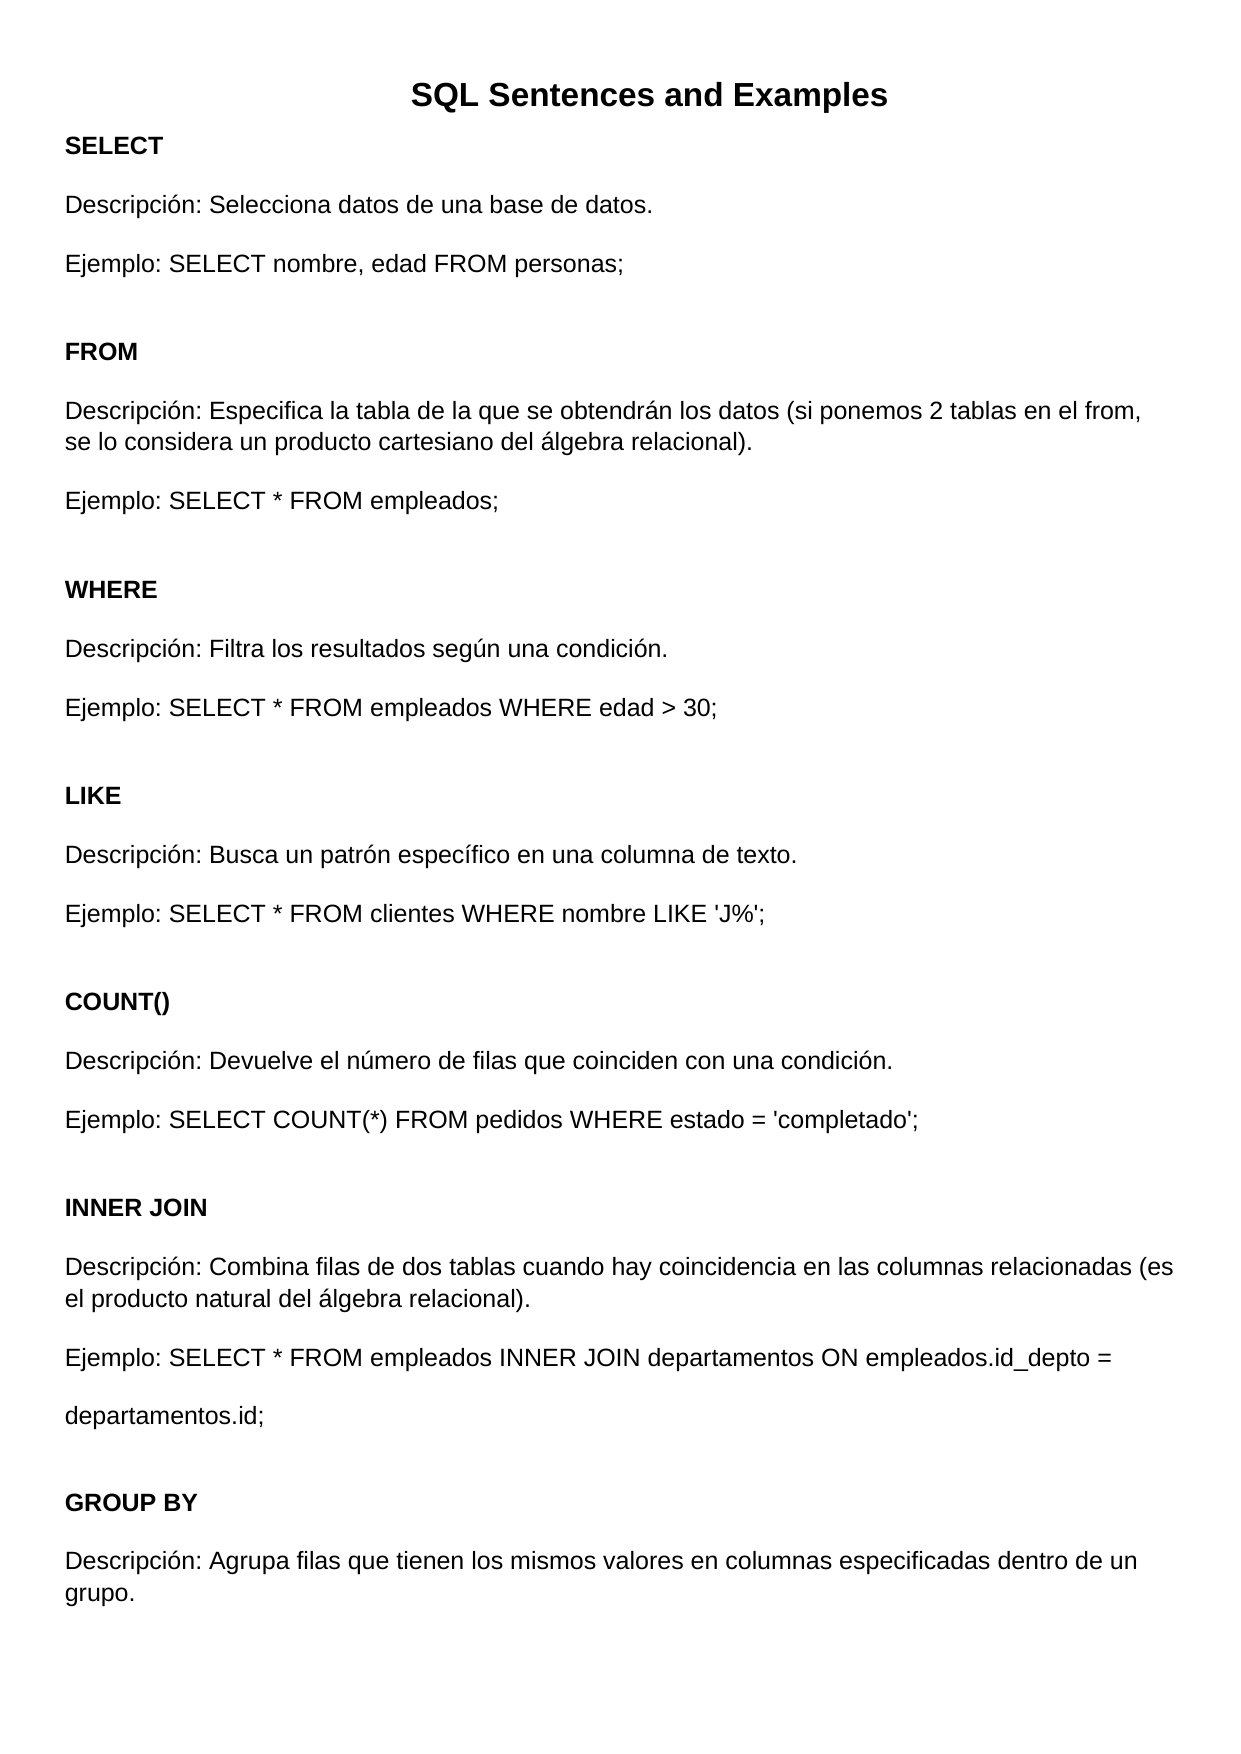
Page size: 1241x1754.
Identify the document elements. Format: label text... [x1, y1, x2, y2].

text Descripción: Busca un patrón específico en una columna de texto. [64, 840, 1175, 868]
text Descripción: Especifica la tabla de la que se obtendrán los datos (si ponemos 2 tablas en el from, se lo considera un producto cartesiano del álgebra relacional). [64, 396, 1175, 456]
text Ejemplo: SELECT * FROM empleados; [64, 486, 1175, 515]
text Ejemplo: SELECT * FROM clientes WHERE nombre LIKE 'J%'; [64, 899, 1175, 927]
text INNER JOIN [64, 1193, 1175, 1222]
text Ejemplo: SELECT COUNT(*) FROM pedidos WHERE estado = 'completado'; [64, 1105, 1175, 1133]
text Descripción: Filtra los resultados según una condición. [64, 633, 1175, 662]
text WHERE [64, 575, 1175, 603]
text Ejemplo: SELECT * FROM empleados WHERE edad > 30; [64, 692, 1175, 721]
text LIKE [64, 781, 1175, 810]
text GROUP BY [64, 1488, 1175, 1516]
text Ejemplo: SELECT * FROM empleados INNER JOIN departamentos ON empleados.id_depto = departamentos.id; [64, 1342, 1175, 1430]
text SELECT [64, 131, 1175, 160]
text Descripción: Combina filas de dos tablas cuando hay coincidencia en las columnas relacionadas (es el producto natural del álgebra relacional). [64, 1252, 1175, 1312]
text COUNT() [64, 987, 1175, 1016]
text SQL Sentences and Examples [124, 75, 1175, 113]
text Descripción: Selecciona datos de una base de datos. [64, 190, 1175, 218]
text Ejemplo: SELECT nombre, edad FROM personas; [64, 249, 1175, 277]
text FROM [64, 337, 1175, 366]
text Descripción: Agrupa filas que tienen los mismos valores en columnas especificadas dentro de un grupo. [64, 1546, 1175, 1607]
text Descripción: Devuelve el número de filas que coinciden con una condición. [64, 1046, 1175, 1074]
